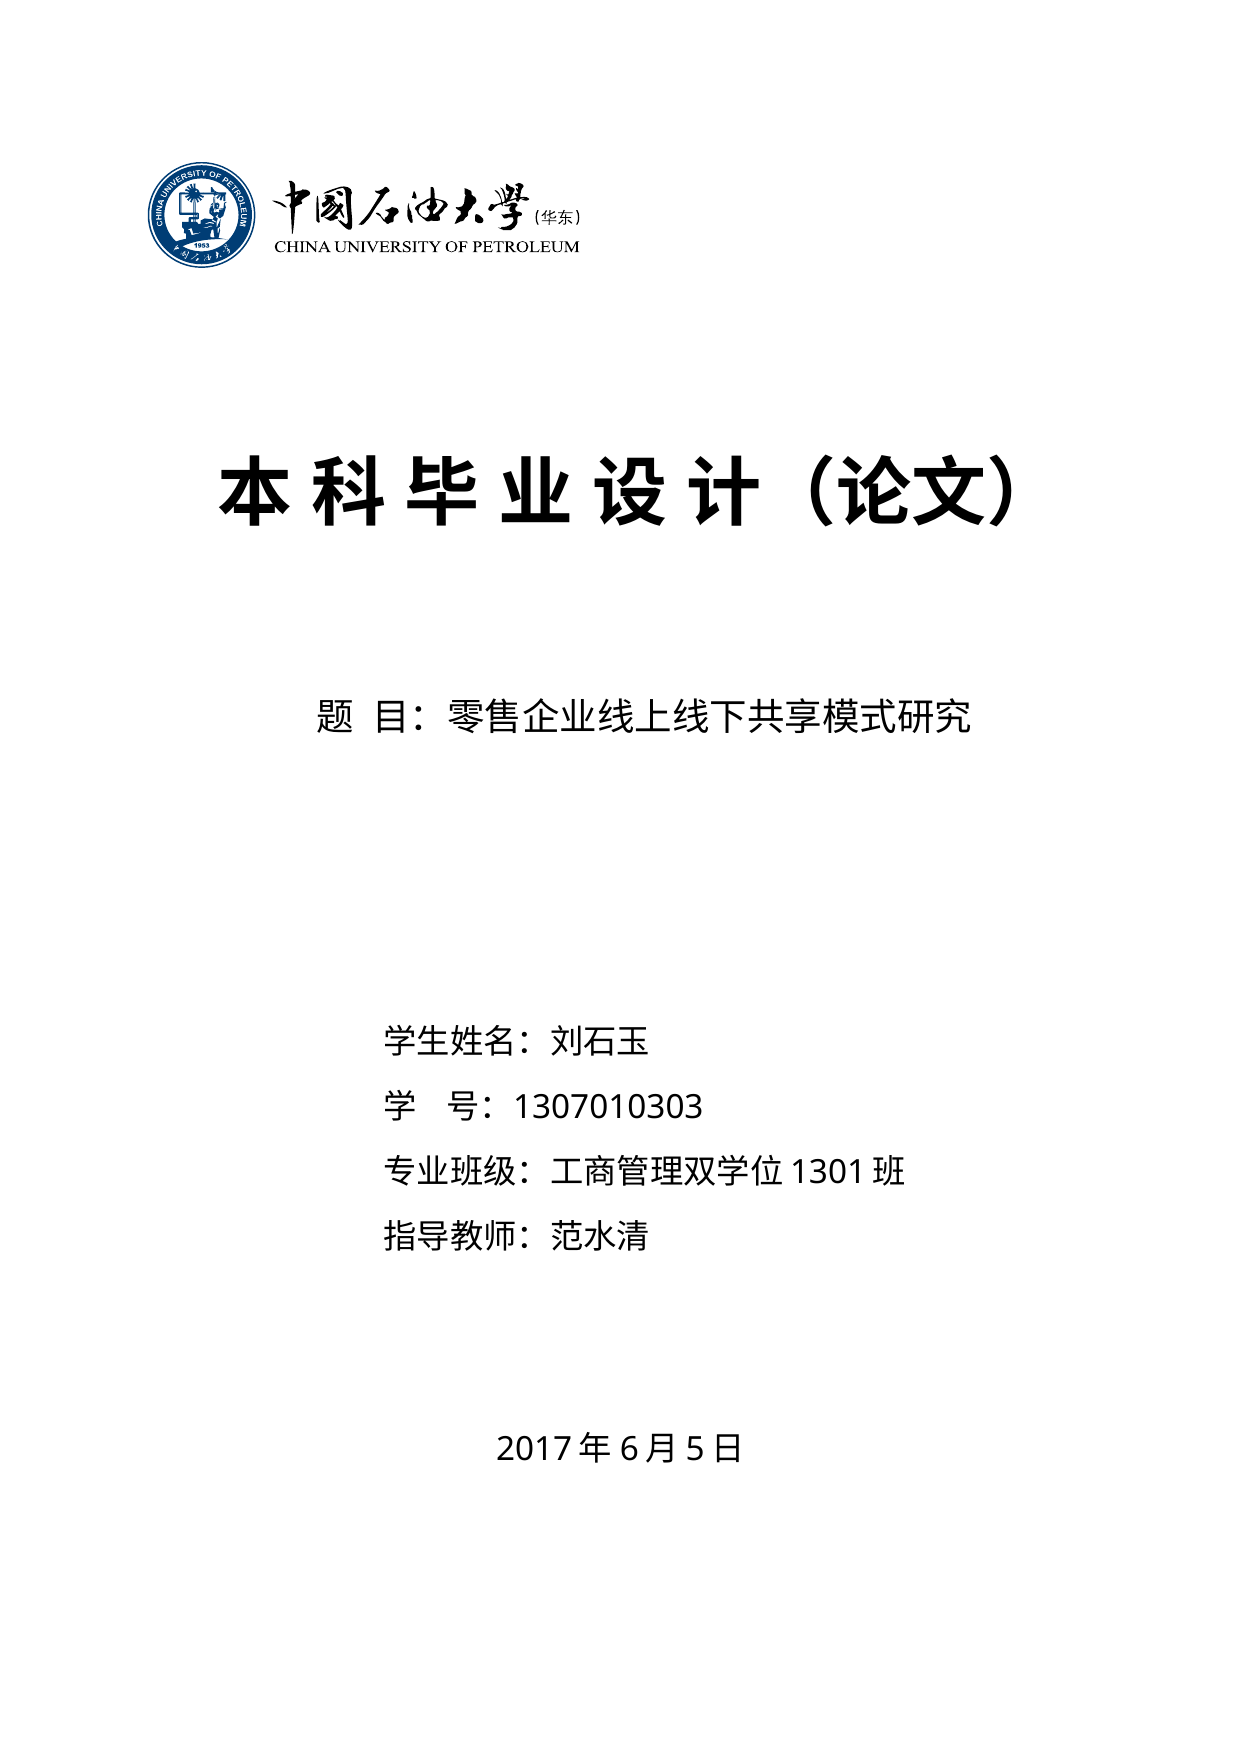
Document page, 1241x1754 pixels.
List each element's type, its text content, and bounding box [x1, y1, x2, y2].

text 学生姓名：刘石玉 [323, 1007, 1092, 1072]
text 本 科 毕 业 设 计（论文） [148, 422, 1092, 552]
text 专业班级：工商管理双学位1301班 [323, 1137, 1092, 1202]
text 2017年 6月5日 [148, 1413, 1092, 1478]
text 题 目：零售企业线上线下共享模式研究 [148, 682, 1084, 747]
text 指导教师：范水清 [323, 1202, 1092, 1267]
text 学 号：1307010303 [323, 1072, 1092, 1137]
